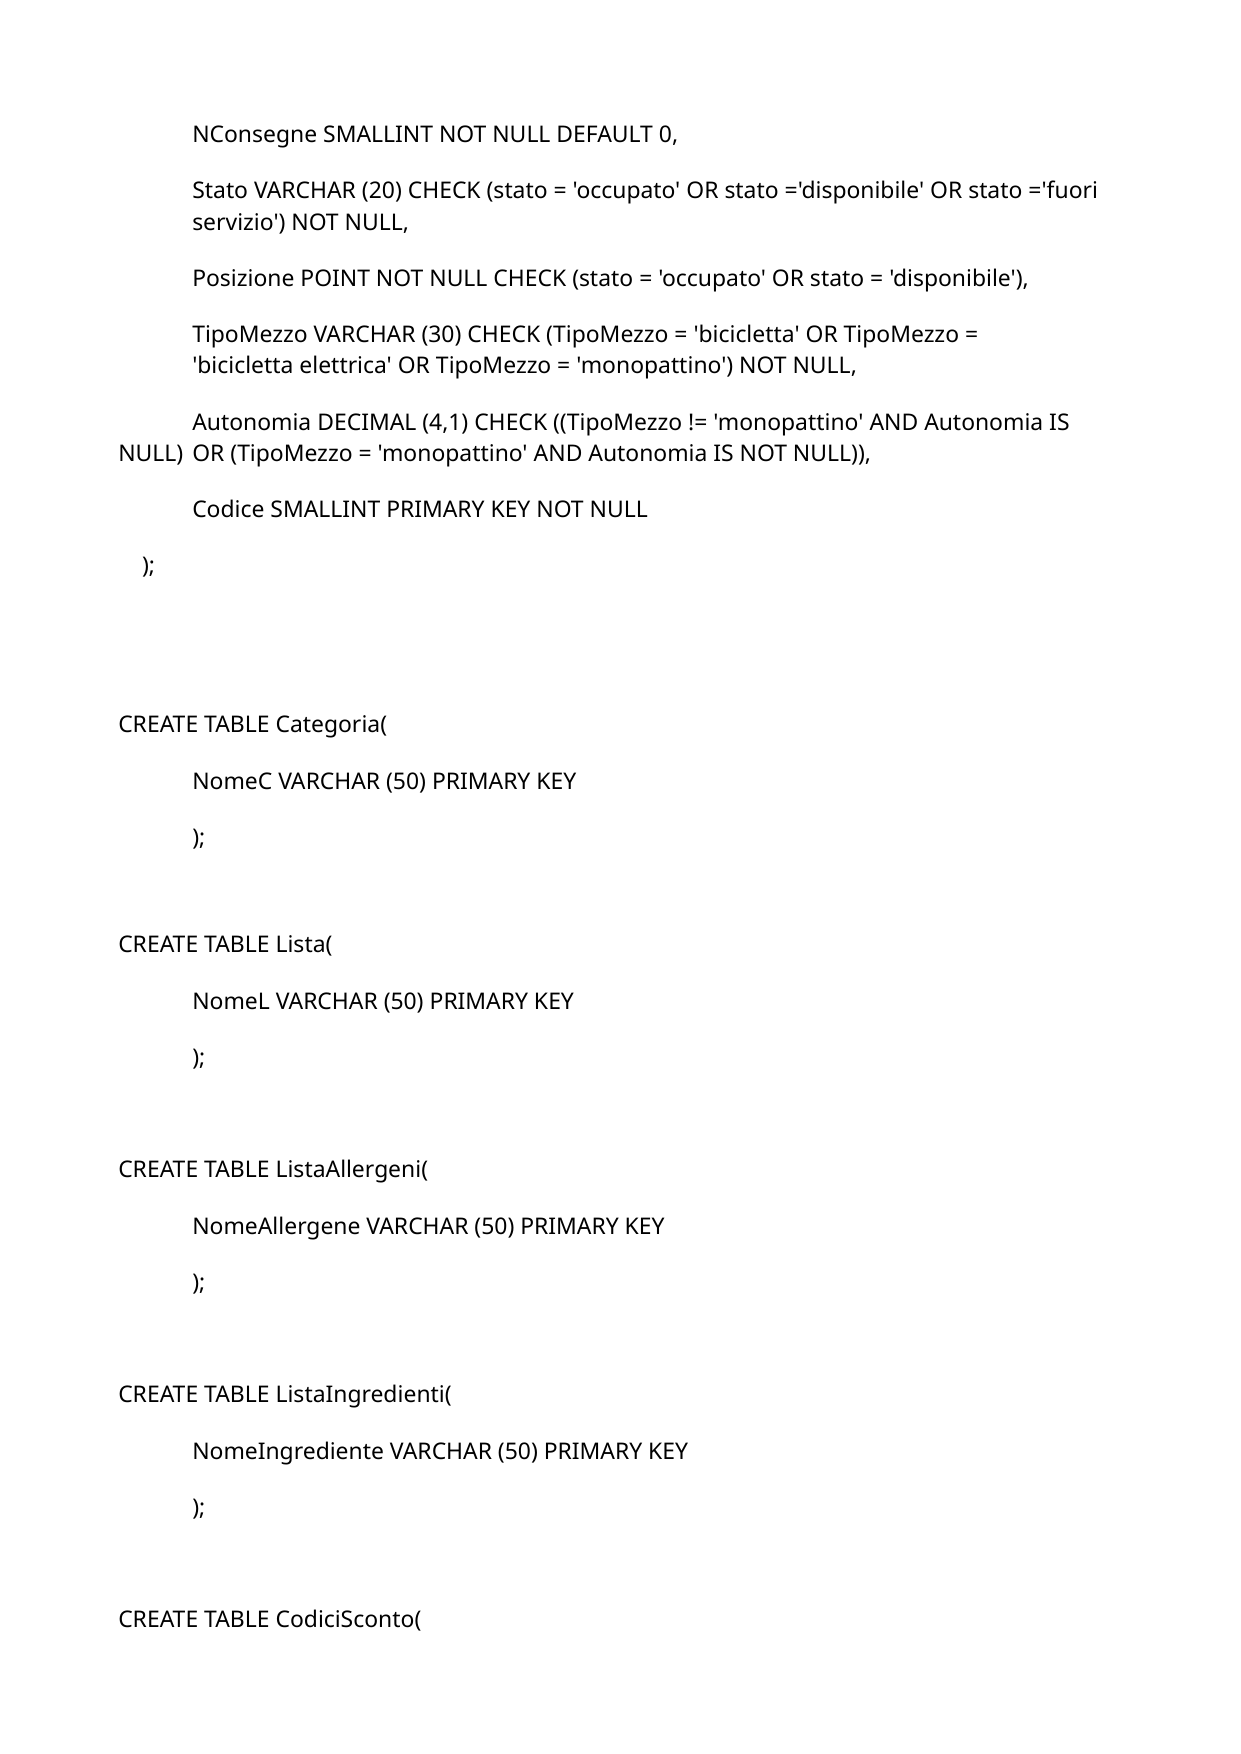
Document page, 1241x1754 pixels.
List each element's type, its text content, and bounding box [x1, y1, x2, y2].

text CREATE TABLE ListaAllergeni( [118, 1153, 1122, 1185]
text NConsegne SMALLINT NOT NULL DEFAULT 0, [118, 118, 1122, 149]
text NomeAllergene VARCHAR (50) PRIMARY KEY [118, 1210, 1122, 1241]
text TipoMezzo VARCHAR (30) CHECK (TipoMezzo = 'bicicletta' OR TipoMezzo = 'bicicletta elettrica' OR TipoMezzo = 'monopattino') NOT NULL, [118, 318, 1122, 381]
text ); [118, 1491, 1122, 1522]
text CREATE TABLE Lista( [118, 928, 1122, 960]
text NomeC VARCHAR (50) PRIMARY KEY [118, 764, 1122, 796]
text ); [118, 1266, 1122, 1297]
text ); [118, 1041, 1122, 1072]
text ); [118, 549, 1122, 581]
text Posizione POINT NOT NULL CHECK (stato = 'occupato' OR stato = 'disponibile'), [118, 262, 1122, 293]
text Autonomia DECIMAL (4,1) CHECK ((TipoMezzo != 'monopattino' AND Autonomia IS NULL) OR (TipoMezzo = 'monopattino' AND Autonomia IS NOT NULL)), [118, 406, 1122, 468]
text CREATE TABLE Categoria( [118, 708, 1122, 739]
text NomeL VARCHAR (50) PRIMARY KEY [118, 985, 1122, 1016]
text Codice SMALLINT PRIMARY KEY NOT NULL [118, 493, 1122, 524]
text CREATE TABLE ListaIngredienti( [118, 1378, 1122, 1410]
text Stato VARCHAR (20) CHECK (stato = 'occupato' OR stato ='disponibile' OR stato ='fuori servizio') NOT NULL, [118, 174, 1122, 237]
text NomeIngrediente VARCHAR (50) PRIMARY KEY [118, 1435, 1122, 1466]
text ); [118, 821, 1122, 852]
text CREATE TABLE CodiciSconto( [118, 1603, 1122, 1635]
